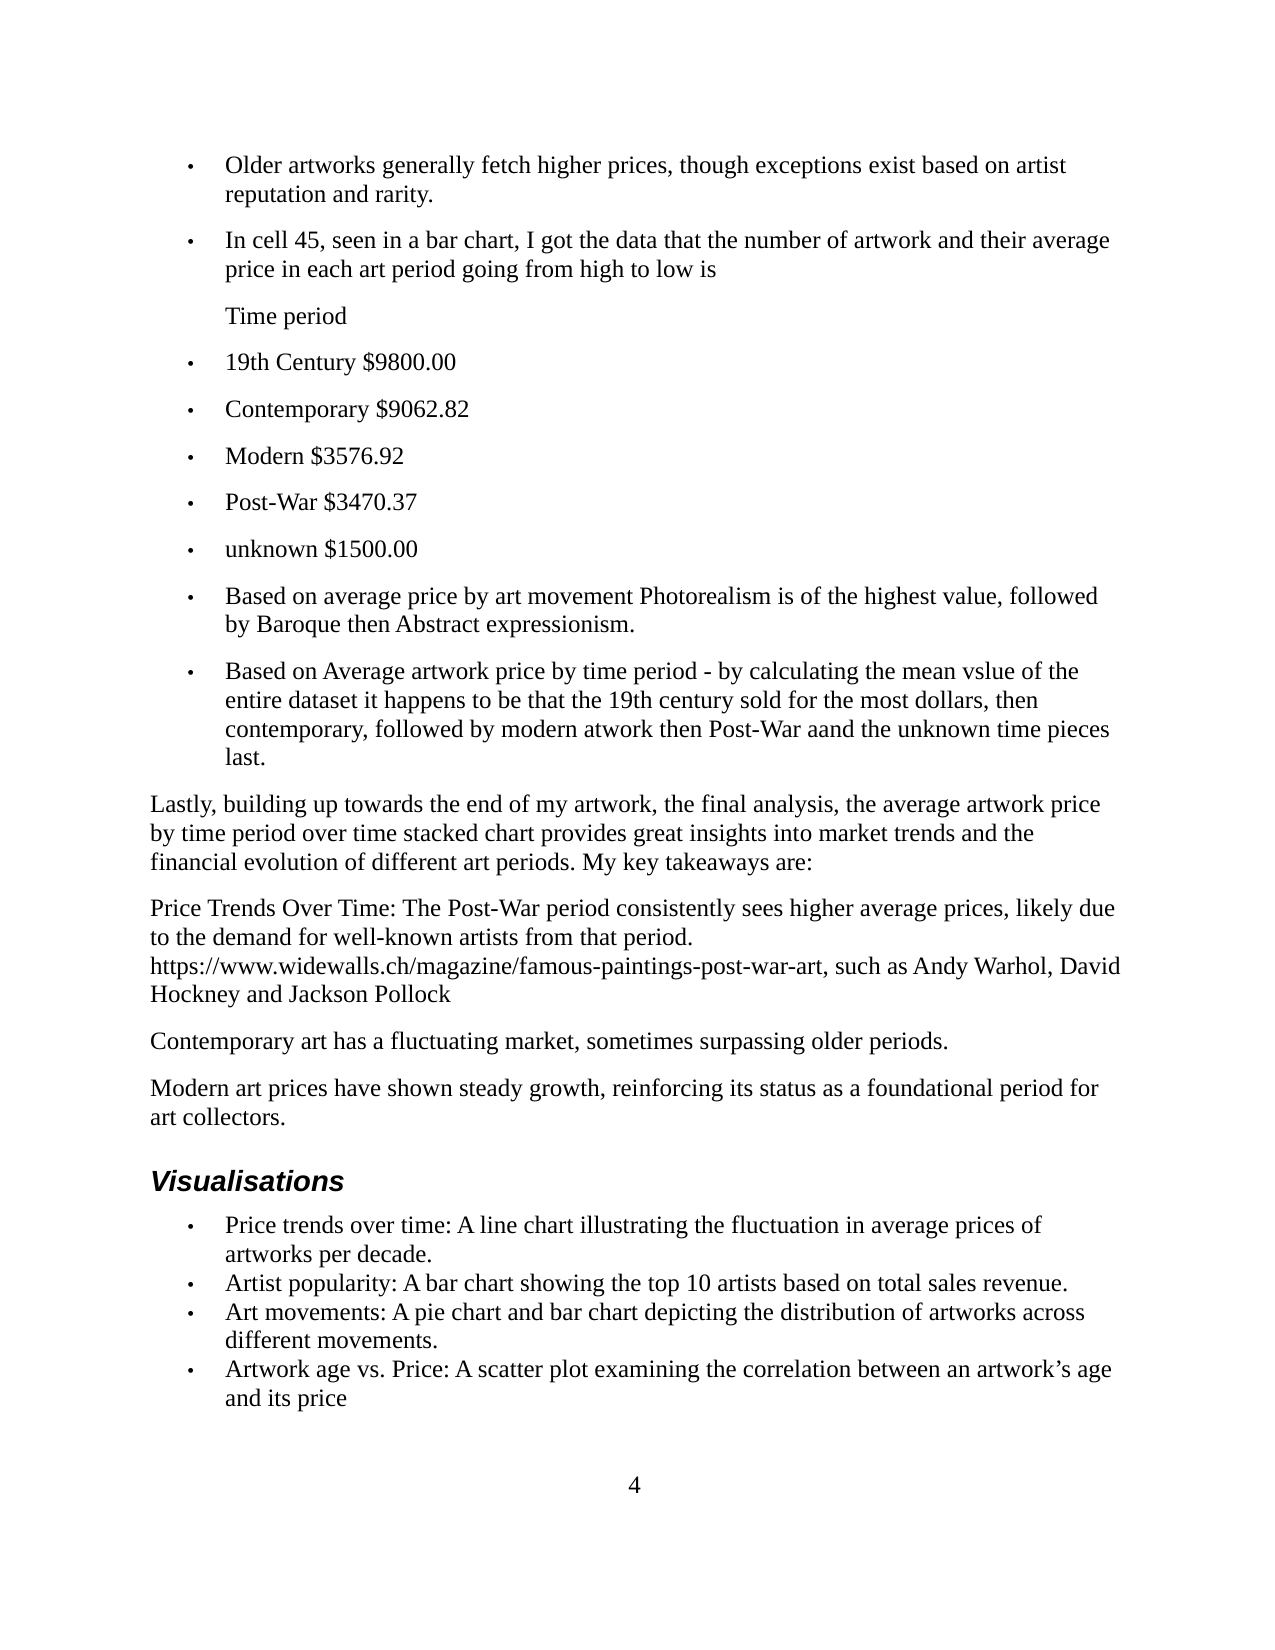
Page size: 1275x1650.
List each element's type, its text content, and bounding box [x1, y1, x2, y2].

text Lastly, building up towards the end of my artwork, the final analysis, the average artwork price by time period over time stacked chart provides great insights into market trends and the financial evolution of different art periods. My key takeaways are: [150, 789, 1125, 875]
list Modern $3576.92 [187, 441, 1125, 469]
list Price trends over time: A line chart illustrating the fluctuation in average prices of artworks per decade. [187, 1210, 1125, 1268]
text Modern art prices have shown steady growth, reinforcing its status as a foundational period for art collectors. [150, 1073, 1125, 1130]
text Contemporary art has a fluctuating market, sometimes surpassing older periods. [150, 1026, 1125, 1055]
list Art movements: A pie chart and bar chart depicting the distribution of artworks across different movements. [187, 1297, 1125, 1354]
list In cell 45, seen in a bar chart, I got the data that the number of artwork and their average price in each art period going from high to low is [187, 225, 1125, 283]
subtitle Visualisations [150, 1164, 1125, 1198]
list Artist popularity: A bar chart showing the top 10 artists based on total sales revenue. [187, 1268, 1125, 1297]
list Artwork age vs. Price: A scatter plot examining the correlation between an artwork’s age and its price [187, 1354, 1125, 1412]
list unknown $1500.00 [187, 534, 1125, 563]
list Post-War $3470.37 [187, 487, 1125, 516]
list Contemporary $9062.82 [187, 394, 1125, 423]
list Older artworks generally fetch higher prices, though exceptions exist based on artist reputation and rarity. [187, 150, 1125, 207]
list Based on average price by art movement Photorealism is of the highest value, followed by Baroque then Abstract expressionism. [187, 581, 1125, 638]
text Price Trends Over Time: The Post-War period consistently sees higher average prices, likely due to the demand for well-known artists from that period. https://www.widewalls.ch/magazine/famous-paintings-post-war-art, such as Andy Warhol, David Hockney and Jackson Pollock [150, 893, 1125, 1008]
list Based on Average artwork price by time period - by calculating the mean vslue of the entire dataset it happens to be that the 19th century sold for the most dollars, then contemporary, followed by modern atwork then Post-War aand the unknown time pieces last. [187, 656, 1125, 771]
list Time period [187, 301, 1125, 329]
list 19th Century $9800.00 [187, 347, 1125, 376]
